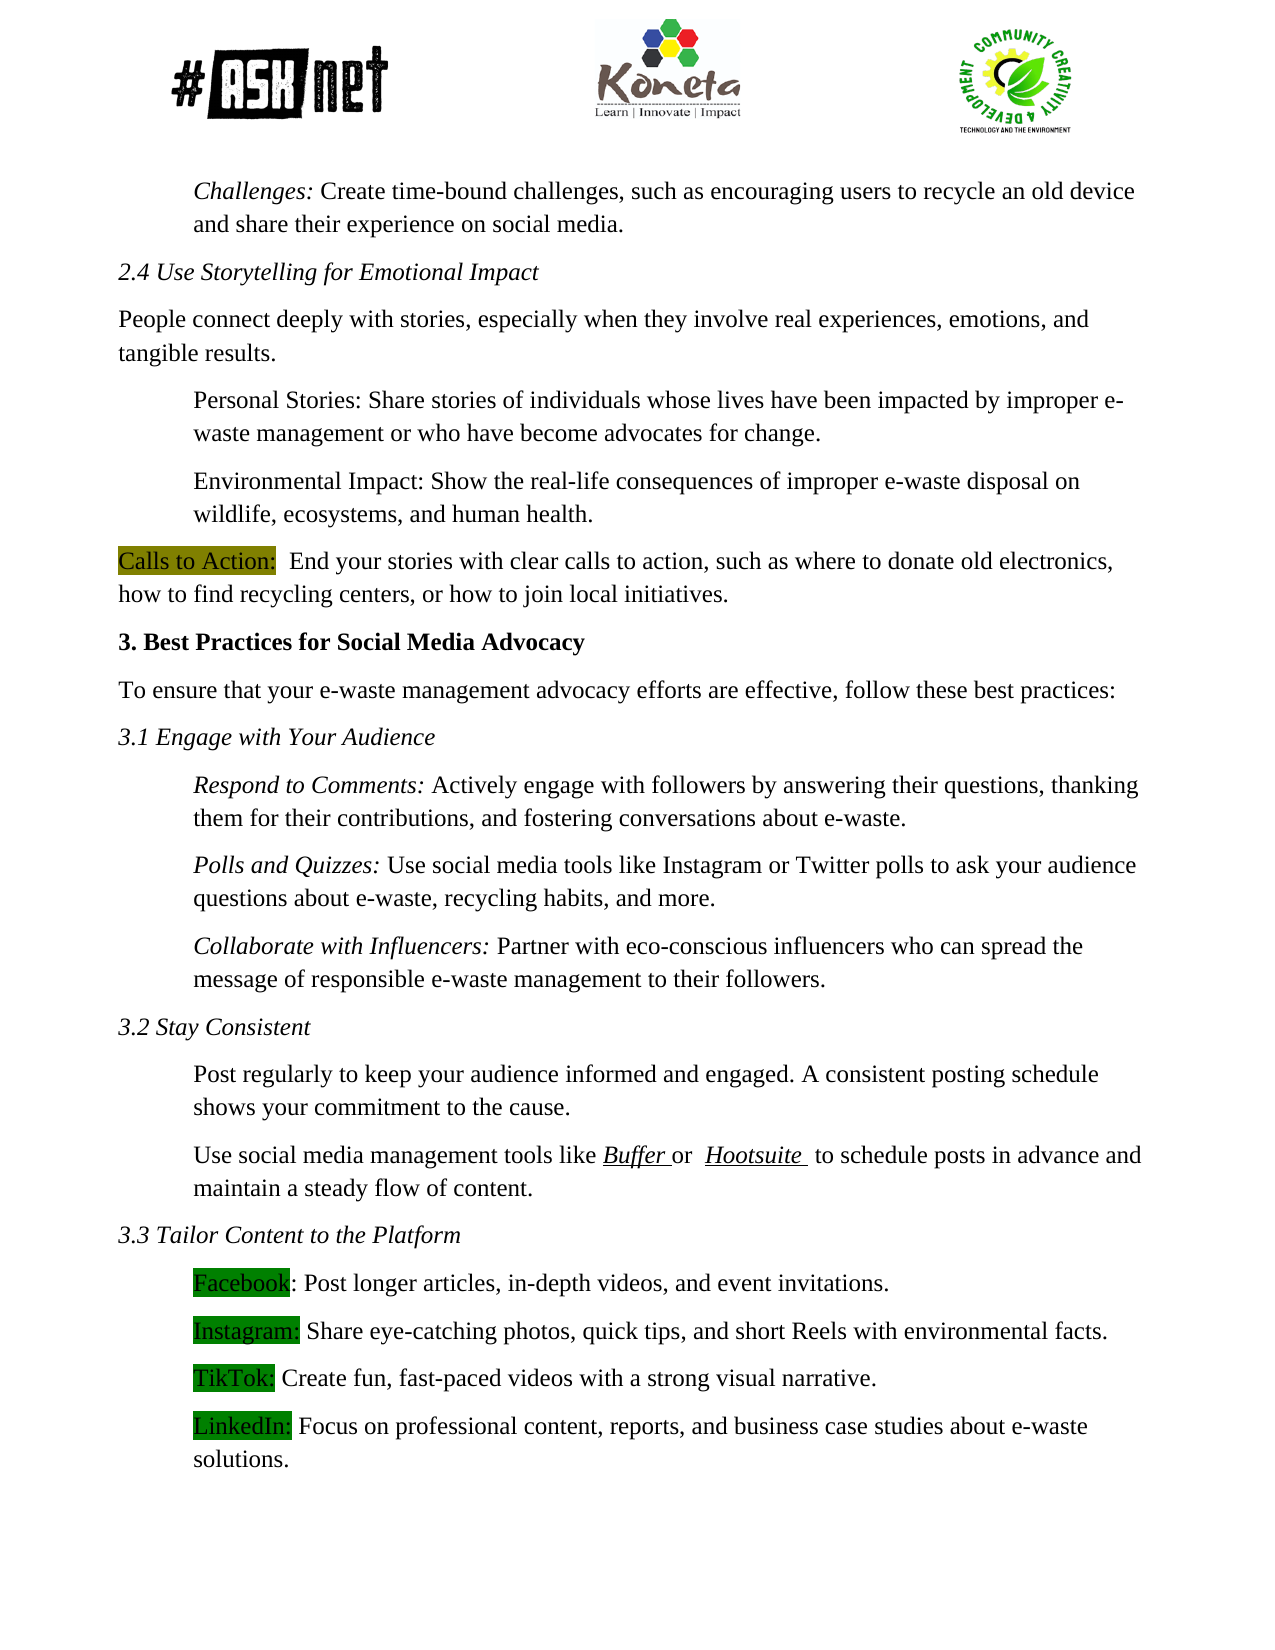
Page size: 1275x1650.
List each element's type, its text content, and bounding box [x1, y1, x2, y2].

list Personal Stories: Share stories of individuals whose lives have been impacted by improper e-waste management or who have become advocates for change. [156, 385, 1157, 447]
list Use social media management tools like Buffer or Hootsuite to schedule posts in advance and maintain a steady flow of content. [156, 1140, 1157, 1202]
text 3. Best Practices for Social Media Advocacy [118, 627, 1157, 656]
list Post regularly to keep your audience informed and engaged. A consistent posting schedule shows your commitment to the cause. [156, 1059, 1157, 1121]
list Challenges: Create time-bound challenges, such as encouraging users to recycle an old device and share their experience on social media. [156, 176, 1157, 238]
text People connect deeply with stories, especially when they involve real experiences, emotions, and tangible results. [118, 304, 1157, 366]
list Facebook: Post longer articles, in-depth videos, and event invitations. [156, 1268, 1157, 1297]
picture [931, 8, 1098, 149]
text 2.4 Use Storytelling for Emotional Impact [118, 257, 1157, 286]
list Collaborate with Influencers: Partner with eco-conscious influencers who can spread the message of responsible e-waste management to their followers. [156, 931, 1157, 993]
list Respond to Comments: Actively engage with followers by answering their questions, thanking them for their contributions, and fostering conversations about e-waste. [156, 770, 1157, 832]
text 3.3 Tailor Content to the Platform [118, 1221, 1157, 1249]
text To ensure that your e-waste management advocacy efforts are effective, follow these best practices: [118, 675, 1157, 703]
text 3.1 Engage with Your Audience [118, 722, 1157, 751]
text Calls to Action: End your stories with clear calls to action, such as where to donate old electronics, how to find recycling centers, or how to join local initiatives. [118, 546, 1157, 608]
list LinkedIn: Focus on professional content, reports, and business case studies about e-waste solutions. [156, 1411, 1157, 1473]
picture [170, 39, 392, 122]
list TikTok: Create fun, fast-paced videos with a strong visual narrative. [156, 1363, 1157, 1392]
text 3.2 Stay Consistent [118, 1012, 1157, 1041]
list Instagram: Share eye-catching photos, quick tips, and short Reels with environmental facts. [156, 1316, 1157, 1344]
list Polls and Quizzes: Use social media tools like Instagram or Twitter polls to ask your audience questions about e-waste, recycling habits, and more. [156, 851, 1157, 912]
list Environmental Impact: Show the real-life consequences of improper e-waste disposal on wildlife, ecosystems, and human health. [156, 466, 1157, 528]
picture [594, 19, 741, 119]
